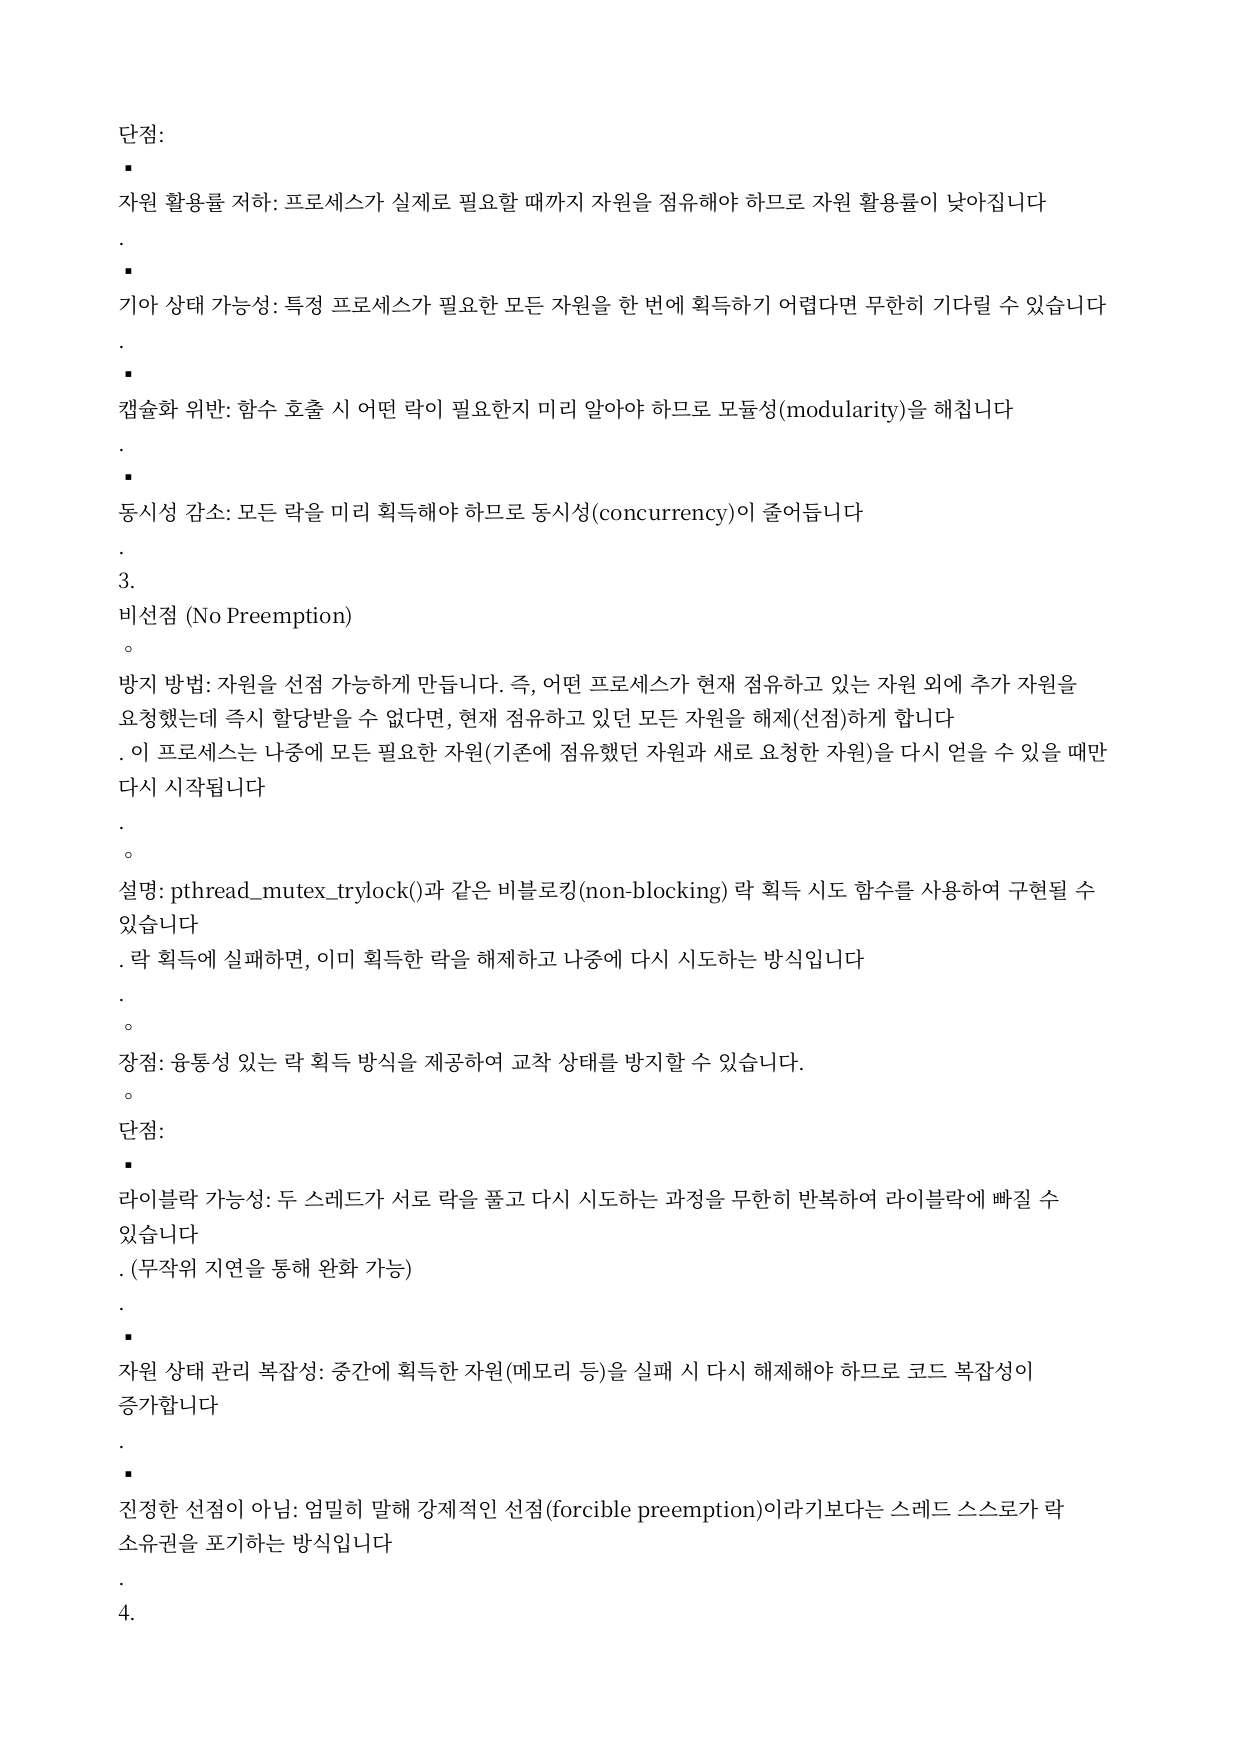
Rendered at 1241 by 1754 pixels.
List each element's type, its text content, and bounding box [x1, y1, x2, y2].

text 자원 활용률 저하: 프로세스가 실제로 필요할 때까지 자원을 점유해야 하므로 자원 활용률이 낮아집니다 [118, 187, 1122, 217]
text . [118, 1287, 1122, 1317]
text . [118, 221, 1122, 251]
text ◦ [118, 840, 1122, 870]
text 4. [118, 1596, 1122, 1626]
text 캡슐화 위반: 함수 호출 시 어떤 락이 필요한지 미리 알아야 하므로 모듈성(modularity)을 해칩니다 [118, 393, 1122, 423]
text . [118, 1562, 1122, 1592]
text 비선점 (No Preemption) [118, 599, 1122, 629]
text . [118, 531, 1122, 561]
text ▪ [118, 152, 1122, 182]
text . [118, 427, 1122, 457]
text . 락 획득에 실패하면, 이미 획득한 락을 해제하고 나중에 다시 시도하는 방식입니다 [118, 943, 1122, 973]
text . [118, 806, 1122, 836]
text 장점: 융통성 있는 락 획득 방식을 제공하여 교착 상태를 방지할 수 있습니다. [118, 1046, 1122, 1076]
text 동시성 감소: 모든 락을 미리 획득해야 하므로 동시성(concurrency)이 줄어듭니다 [118, 496, 1122, 526]
text . 이 프로세스는 나중에 모든 필요한 자원(기존에 점유했던 자원과 새로 요청한 자원)을 다시 얻을 수 있을 때만 다시 시작됩니다 [118, 737, 1122, 801]
text . (무작위 지연을 통해 완화 가능) [118, 1252, 1122, 1282]
text . [118, 1424, 1122, 1454]
text ▪ [118, 1321, 1122, 1351]
text ▪ [118, 462, 1122, 492]
text 단점: [118, 1115, 1122, 1145]
text ▪ [118, 256, 1122, 286]
text 진정한 선점이 아님: 엄밀히 말해 강제적인 선점(forcible preemption)이라기보다는 스레드 스스로가 락 소유권을 포기하는 방식입니다 [118, 1493, 1122, 1557]
text ◦ [118, 634, 1122, 664]
text 단점: [118, 118, 1122, 148]
text 설명: pthread_mutex_trylock()과 같은 비블로킹(non-blocking) 락 획득 시도 함수를 사용하여 구현될 수 있습니다 [118, 874, 1122, 939]
text ◦ [118, 1081, 1122, 1111]
text 라이블락 가능성: 두 스레드가 서로 락을 풀고 다시 시도하는 과정을 무한히 반복하여 라이블락에 빠질 수 있습니다 [118, 1184, 1122, 1248]
text 기아 상태 가능성: 특정 프로세스가 필요한 모든 자원을 한 번에 획득하기 어렵다면 무한히 기다릴 수 있습니다 [118, 290, 1122, 320]
text ◦ [118, 1012, 1122, 1042]
text . [118, 324, 1122, 354]
text ▪ [118, 359, 1122, 389]
text 방지 방법: 자원을 선점 가능하게 만듭니다. 즉, 어떤 프로세스가 현재 점유하고 있는 자원 외에 추가 자원을 요청했는데 즉시 할당받을 수 없다면, 현재 점유하고 있던 모든 자원을 해제(선점)하게 합니다 [118, 668, 1122, 732]
text 3. [118, 565, 1122, 595]
text ▪ [118, 1459, 1122, 1489]
text . [118, 977, 1122, 1007]
text 자원 상태 관리 복잡성: 중간에 획득한 자원(메모리 등)을 실패 시 다시 해제해야 하므로 코드 복잡성이 증가합니다 [118, 1356, 1122, 1420]
text ▪ [118, 1149, 1122, 1179]
